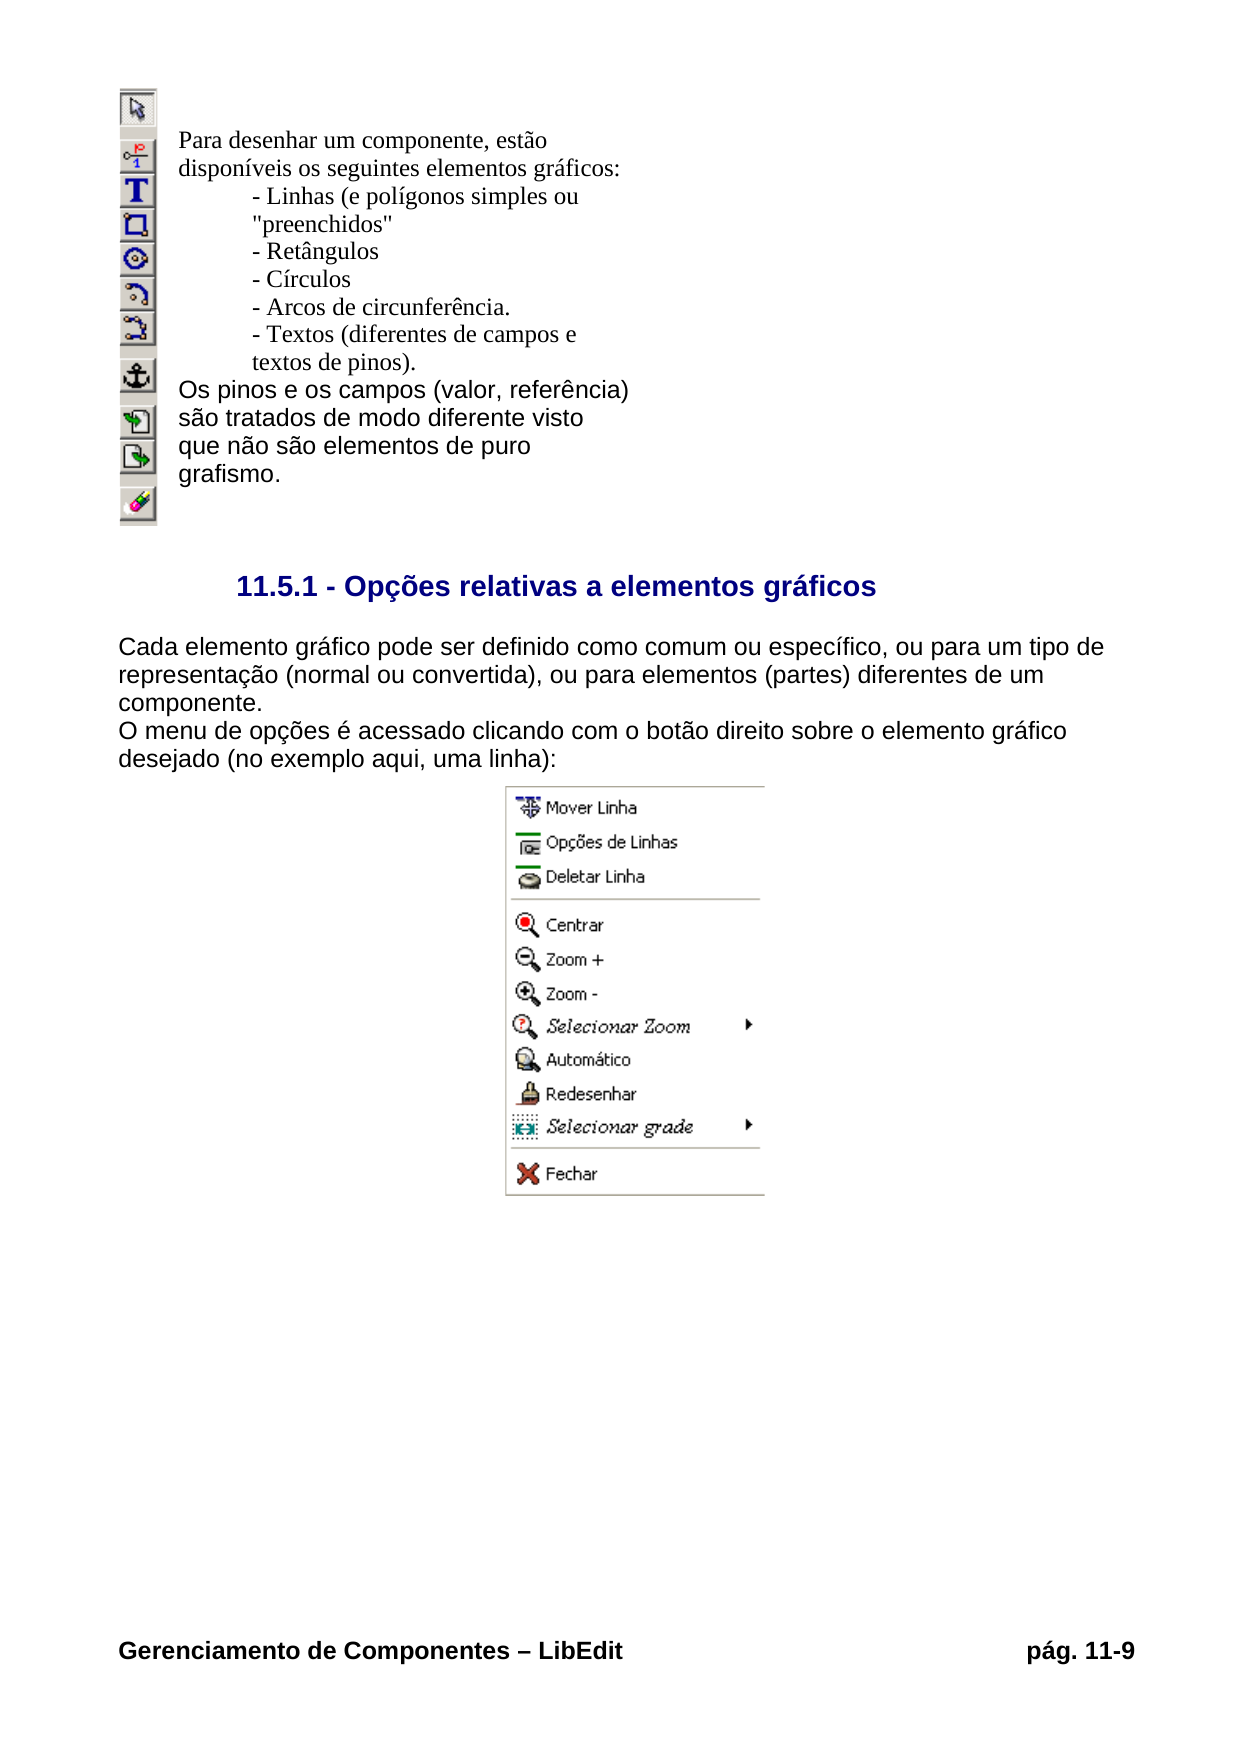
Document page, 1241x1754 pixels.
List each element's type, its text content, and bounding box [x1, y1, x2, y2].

subtitle Opções relativas a elementos gráficos [236, 570, 1152, 603]
table_header Para desenhar um componente, estão disponíveis os seguintes elementos gráficos: - Linhas (e polígonos simples ou "preenchidos" - Retângulos - Círculos - Arcos de circunferência. - Textos (diferentes de campos e textos de pinos). Os pinos e os campos (valor, referência) são tratados de modo diferente visto que não são elementos de puro grafismo. [178, 89, 633, 526]
table_header [158, 89, 178, 526]
picture [505, 786, 765, 1196]
text O menu de opções é acessado clicando com o botão direito sobre o elemento gráfico desejado (no exemplo aqui, uma linha): [118, 717, 1152, 773]
text Cada elemento gráfico pode ser definido como comum ou específico, ou para um tipo de representação (normal ou convertida), ou para elementos (partes) diferentes de um componente. [118, 633, 1152, 717]
picture [119, 88, 158, 526]
